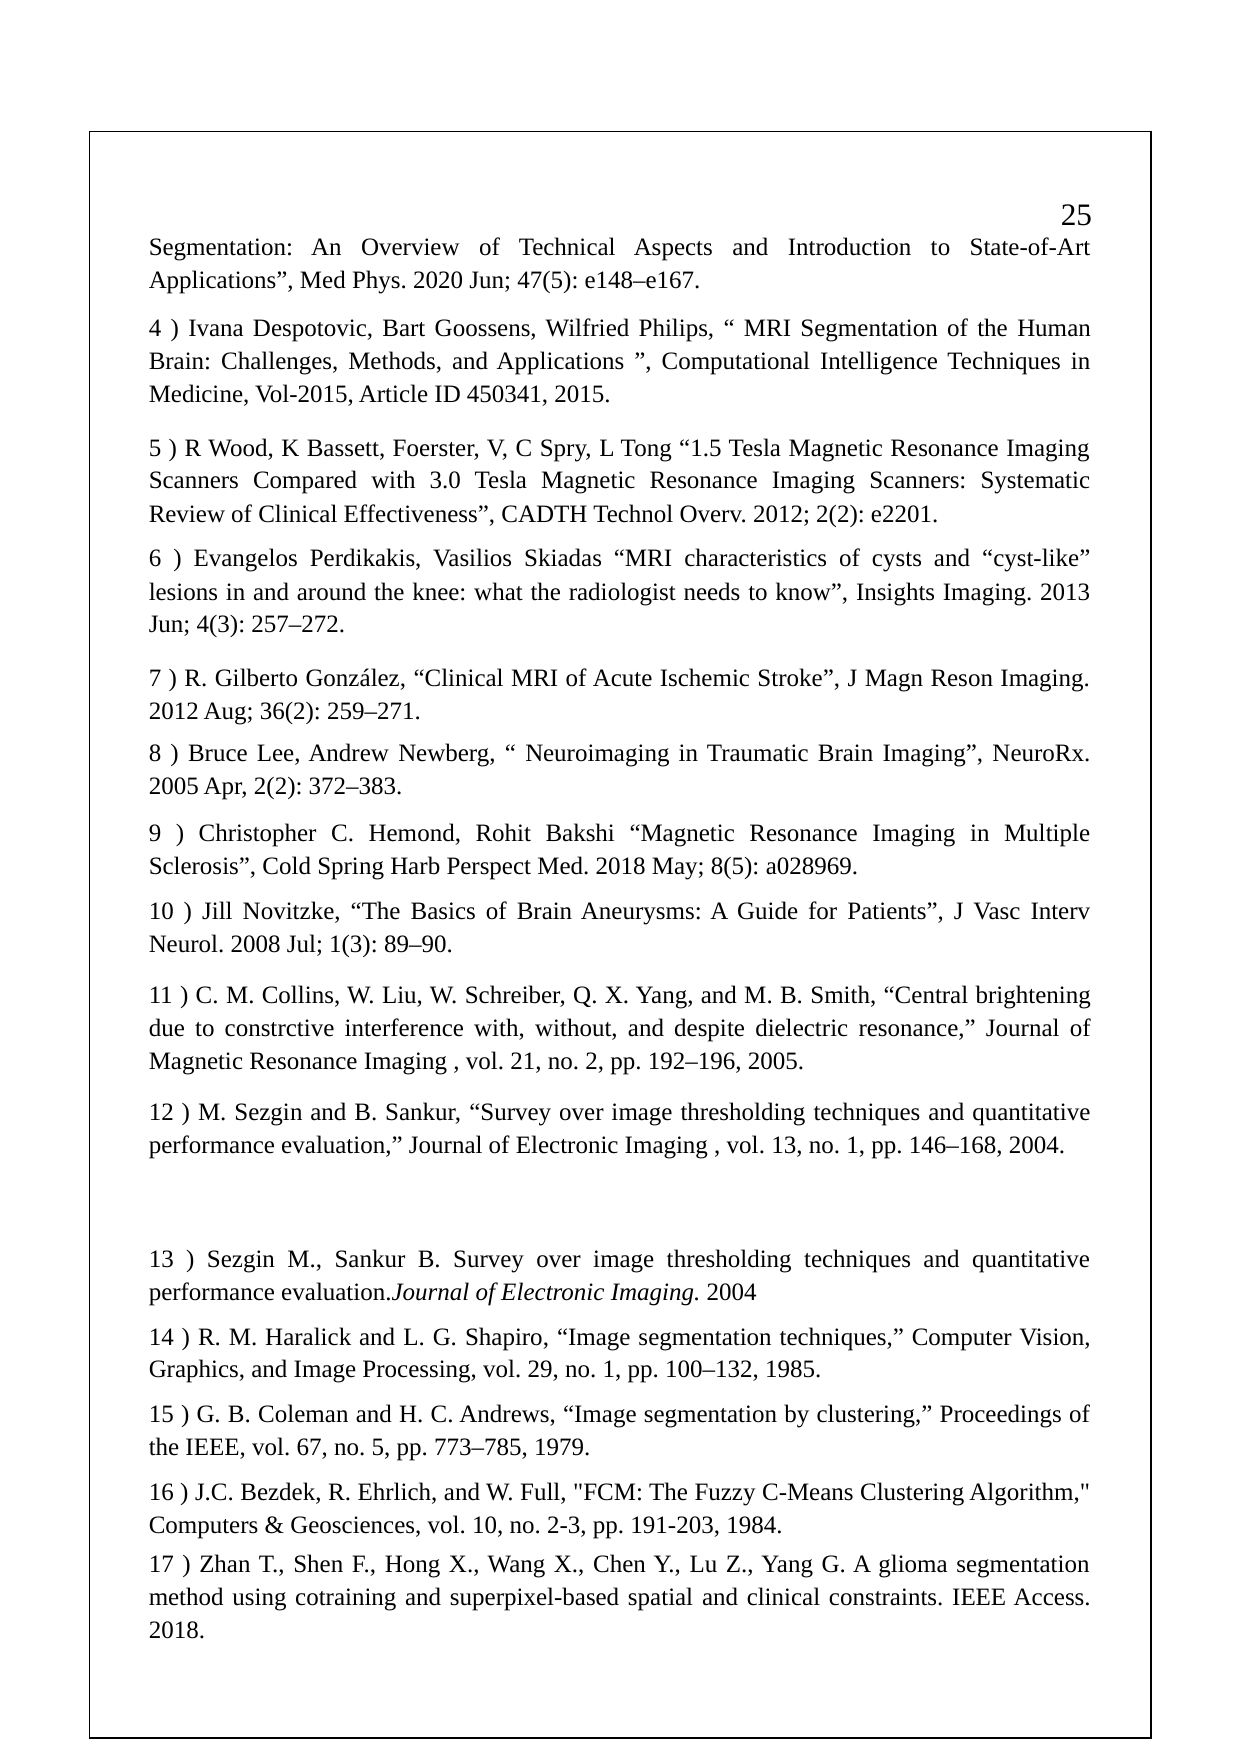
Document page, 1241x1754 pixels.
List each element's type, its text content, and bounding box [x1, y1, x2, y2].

text 15 ) G. B. Coleman and H. C. Andrews, “Image segmentation by clustering,” Proceedings of the IEEE, vol. 67, no. 5, pp. 773–785, 1979. [148, 1399, 1092, 1461]
text 13 ) Sezgin M., Sankur B. Survey over image thresholding techniques and quantitative performance evaluation.Journal of Electronic Imaging. 2004 [148, 1244, 1092, 1305]
text 5 ) R Wood, K Bassett, Foerster, V, C Spry, L Tong “1.5 Tesla Magnetic Resonance Imaging Scanners Compared with 3.0 Tesla Magnetic Resonance Imaging Scanners: Systematic Review of Clinical Effectiveness”, CADTH Technol Overv. 2012; 2(2): e2201. [148, 433, 1092, 527]
text 9 ) Christopher C. Hemond, Rohit Bakshi “Magnetic Resonance Imaging in Multiple Sclerosis”, Cold Spring Harb Perspect Med. 2018 May; 8(5): a028969. [148, 818, 1092, 880]
text 11 ) C. M. Collins, W. Liu, W. Schreiber, Q. X. Yang, and M. B. Smith, “Central brightening due to constrctive interference with, without, and despite dielectric resonance,” Journal of Magnetic Resonance Imaging , vol. 21, no. 2, pp. 192–196, 2005. [148, 980, 1092, 1075]
text 14 ) R. M. Haralick and L. G. Shapiro, “Image segmentation techniques,” Computer Vision, Graphics, and Image Processing, vol. 29, no. 1, pp. 100–132, 1985. [148, 1322, 1092, 1383]
text 12 ) M. Sezgin and B. Sankur, “Survey over image thresholding techniques and quantitative performance evaluation,” Journal of Electronic Imaging , vol. 13, no. 1, pp. 146–168, 2004. [148, 1097, 1092, 1159]
text 7 ) R. Gilberto González, “Clinical MRI of Acute Ischemic Stroke”, J Magn Reson Imaging. 2012 Aug; 36(2): 259–271. [148, 663, 1092, 725]
text 16 ) J.C. Bezdek, R. Ehrlich, and W. Full, "FCM: The Fuzzy C-Means Clustering Algorithm," Computers & Geosciences, vol. 10, no. 2-3, pp. 191-203, 1984. [148, 1477, 1092, 1539]
text 10 ) Jill Novitzke, “The Basics of Brain Aneurysms: A Guide for Patients”, J Vasc Interv Neurol. 2008 Jul; 1(3): 89–90. [148, 896, 1092, 958]
text 8 ) Bruce Lee, Andrew Newberg, “ Neuroimaging in Traumatic Brain Imaging”, NeuroRx. 2005 Apr, 2(2): 372–383. [148, 738, 1092, 799]
text 6 ) Evangelos Perdikakis, Vasilios Skiadas “MRI characteristics of cysts and “cyst-like” lesions in and around the knee: what the radiologist needs to know”, Insights Imaging. 2013 Jun; 4(3): 257–272. [148, 543, 1092, 638]
text 17 ) Zhan T., Shen F., Hong X., Wang X., Chen Y., Lu Z., Yang G. A glioma segmentation method using cotraining and superpixel-based spatial and clinical constraints. IEEE Access. 2018. [148, 1549, 1092, 1644]
text 4 ) Ivana Despotovic, Bart Goossens, Wilfried Philips, “ MRI Segmentation of the Human Brain: Challenges, Methods, and Applications ”, Computational Intelligence Techniques in Medicine, Vol-2015, Article ID 450341, 2015. [148, 313, 1092, 408]
text Segmentation: An Overview of Technical Aspects and Introduction to State-of-Art Applications”, Med Phys. 2020 Jun; 47(5): e148–e167. [148, 232, 1092, 294]
